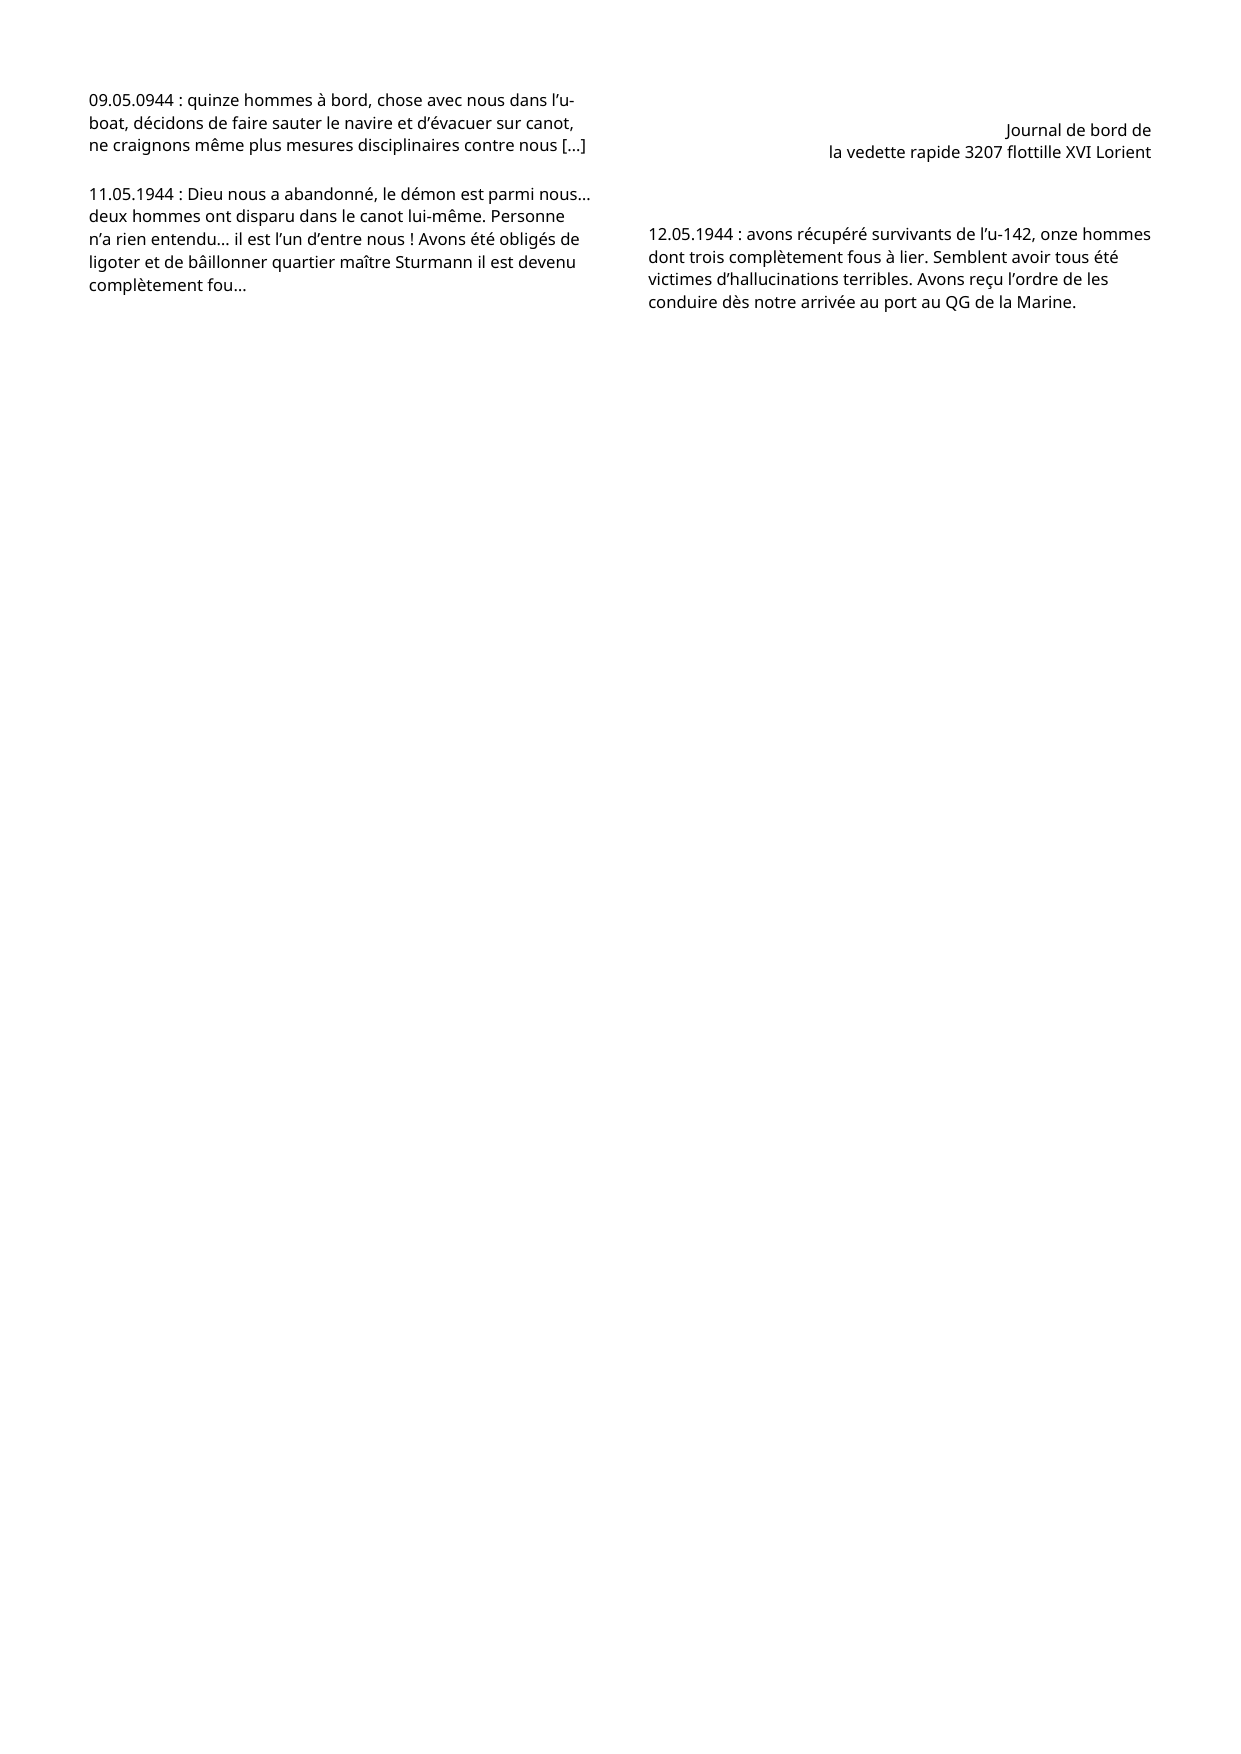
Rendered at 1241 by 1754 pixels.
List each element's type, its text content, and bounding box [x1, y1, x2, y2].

text 09.05.0944 : quinze hommes à bord, chose avec nous dans l’u-boat, décidons de faire sauter le navire et d’évacuer sur canot, ne craignons même plus mesures disciplinaires contre nous […] [89, 89, 592, 157]
text 12.05.1944 : avons récupéré survivants de l’u-142, onze hommes dont trois complètement fous à lier. Semblent avoir tous été victimes d’hallucinations terribles. Avons reçu l’ordre de les conduire dès notre arrivée au port au QG de la Marine. [648, 223, 1151, 313]
text Journal de bord de la vedette rapide 3207 flottille XVI Lorient [648, 118, 1151, 163]
text 11.05.1944 : Dieu nous a abandonné, le démon est parmi nous… deux hommes ont disparu dans le canot lui-même. Personne n’a rien entendu… il est l’un d’entre nous ! Avons été obligés de ligoter et de bâillonner quartier maître Sturmann il est devenu complètement fou… [89, 182, 592, 296]
